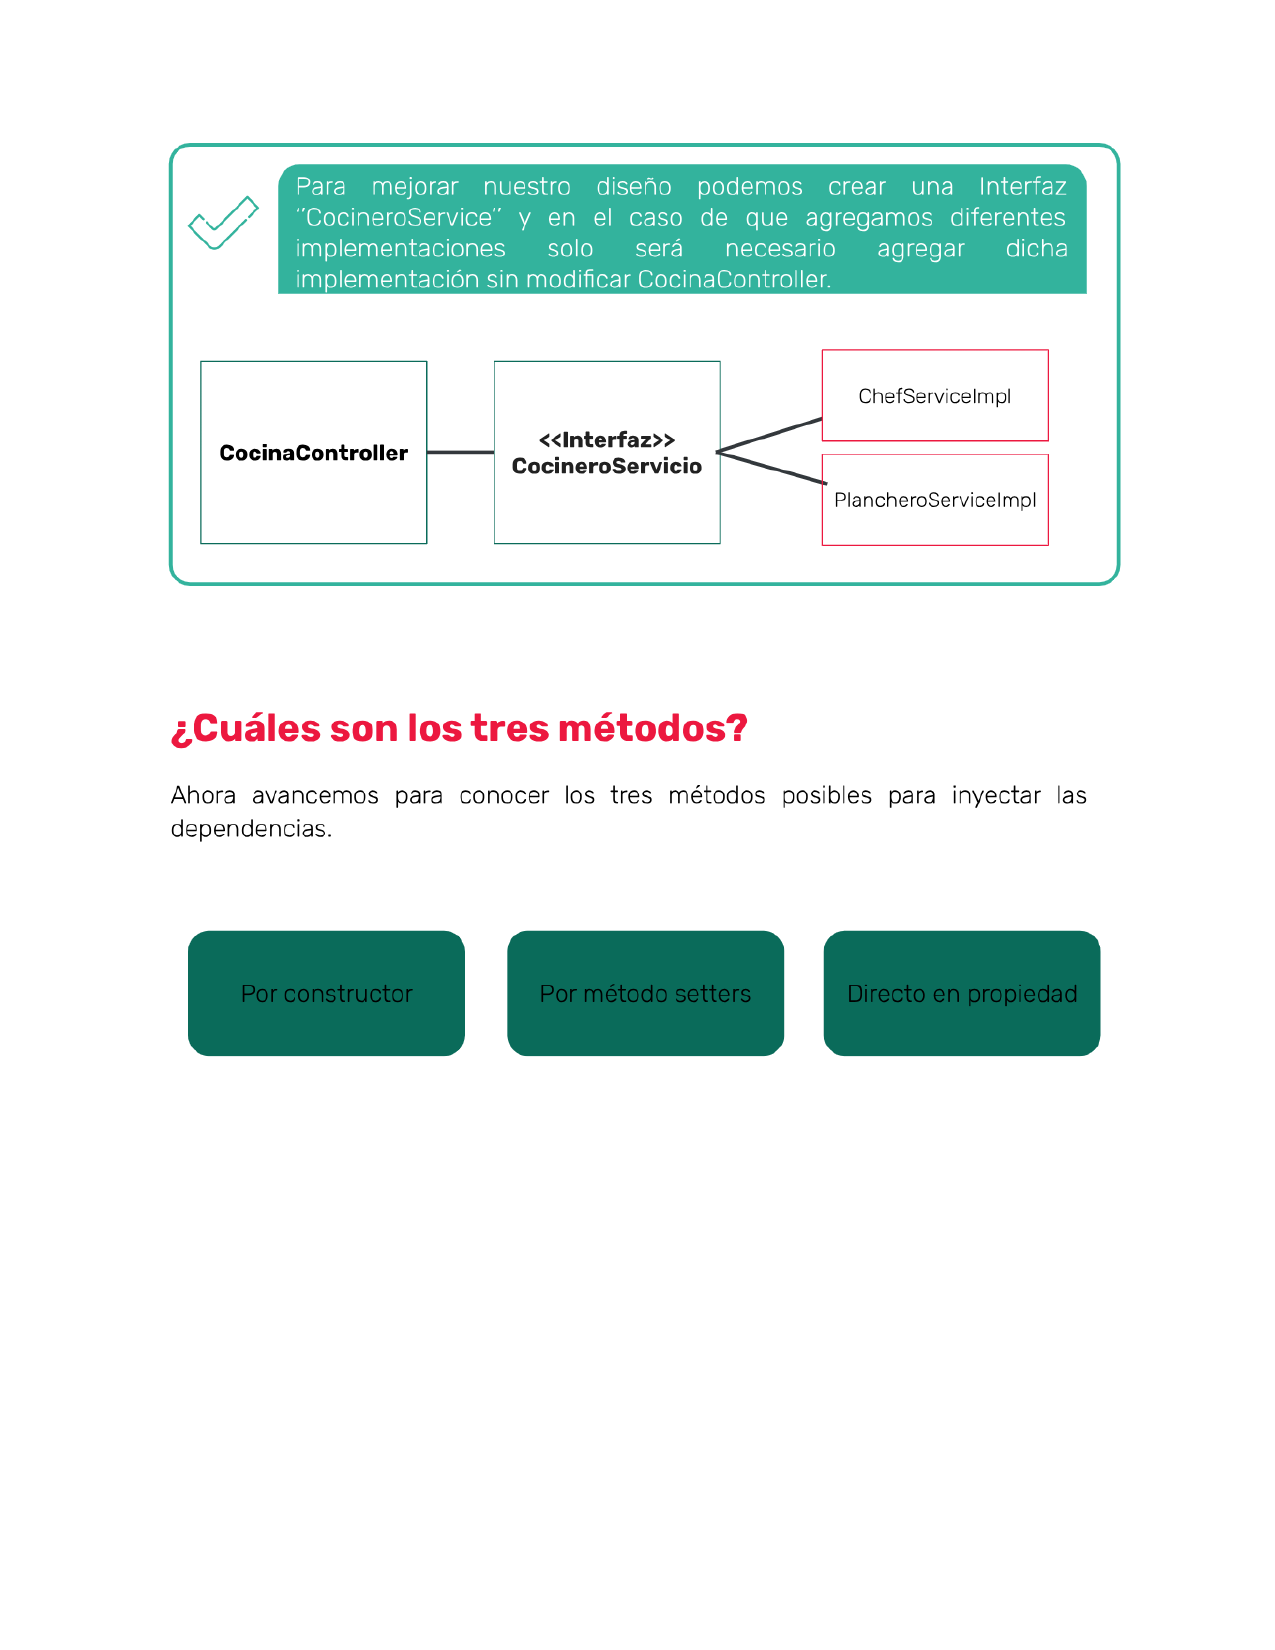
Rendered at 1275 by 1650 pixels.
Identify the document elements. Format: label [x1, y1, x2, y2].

picture [118, 118, 1157, 608]
picture [118, 693, 1157, 1147]
